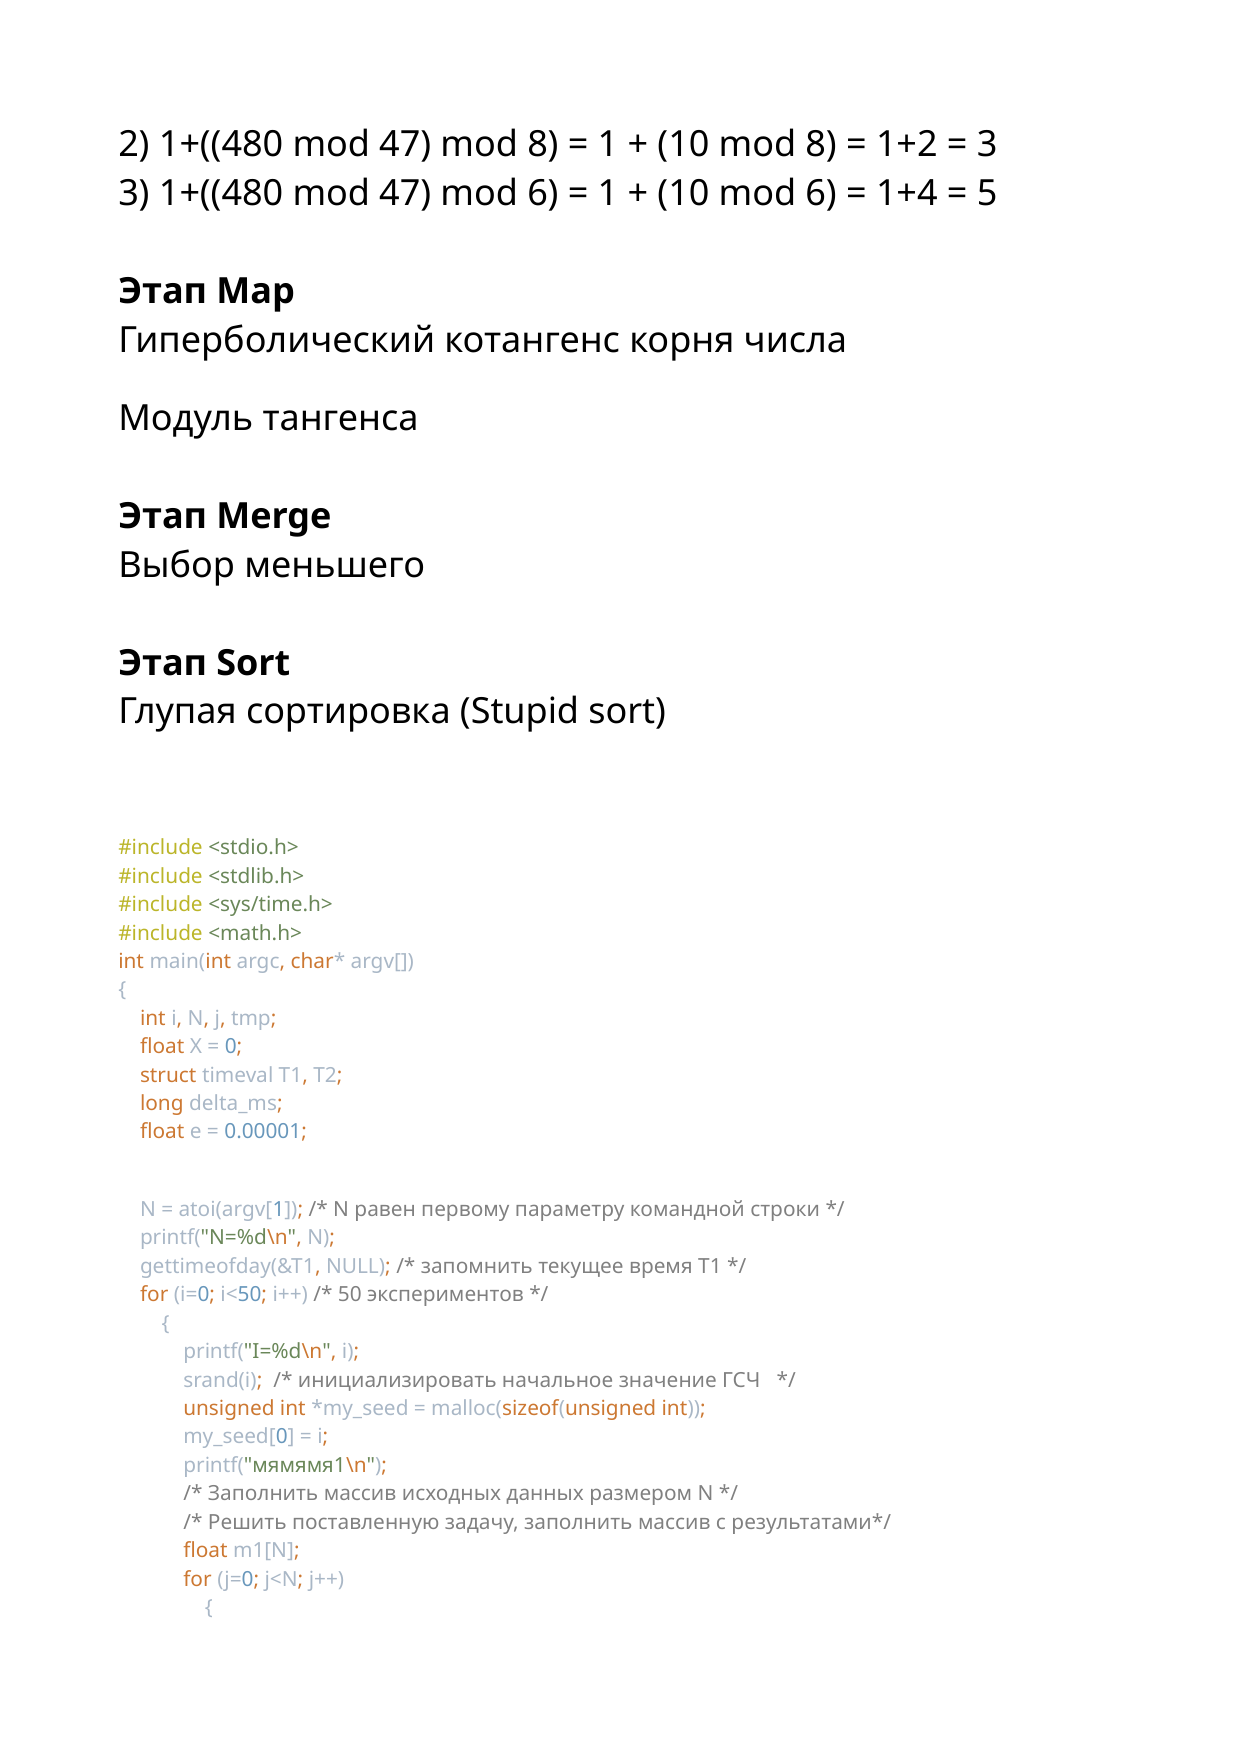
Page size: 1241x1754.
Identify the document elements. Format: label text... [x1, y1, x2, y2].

text Этап Map [118, 265, 1122, 314]
text Модуль тангенса [118, 392, 1122, 441]
text Этап Merge [118, 489, 1122, 538]
text Выбор меньшего [118, 538, 1122, 587]
text Этап Sort [118, 636, 1122, 685]
text #include <stdio.h> #include <stdlib.h> #include <sys/time.h> #include <math.h> int main(int argc, char* argv[]) { int i, N, j, tmp; float X = 0; struct timeval T1, T2; long delta_ms; float e = 0.00001; N = atoi(argv[1]); /* N равен первому параметру командной строки */ printf("N=%d\n", N); gettimeofday(&T1, NULL); /* запомнить текущее время T1 */ for (i=0; i<50; i++) /* 50 экспериментов */ { printf("I=%d\n", i); srand(i); /* инициализировать начальное значение ГСЧ */ unsigned int *my_seed = malloc(sizeof(unsigned int)); my_seed[0] = i; printf("мямямя1\n"); /* Заполнить массив исходных данных размером N */ /* Решить поставленную задачу, заполнить массив с результатами*/ float m1[N]; for (j=0; j<N; j++) { [118, 832, 1122, 1621]
text 3) 1+((480 mod 47) mod 6) = 1 + (10 mod 6) = 1+4 = 5 [118, 167, 1122, 216]
text Глупая сортировка (Stupid sort) [118, 685, 1122, 734]
text Гиперболический котангенс корня числа [118, 314, 1122, 363]
text 2) 1+((480 mod 47) mod 8) = 1 + (10 mod 8) = 1+2 = 3 [118, 118, 1122, 167]
